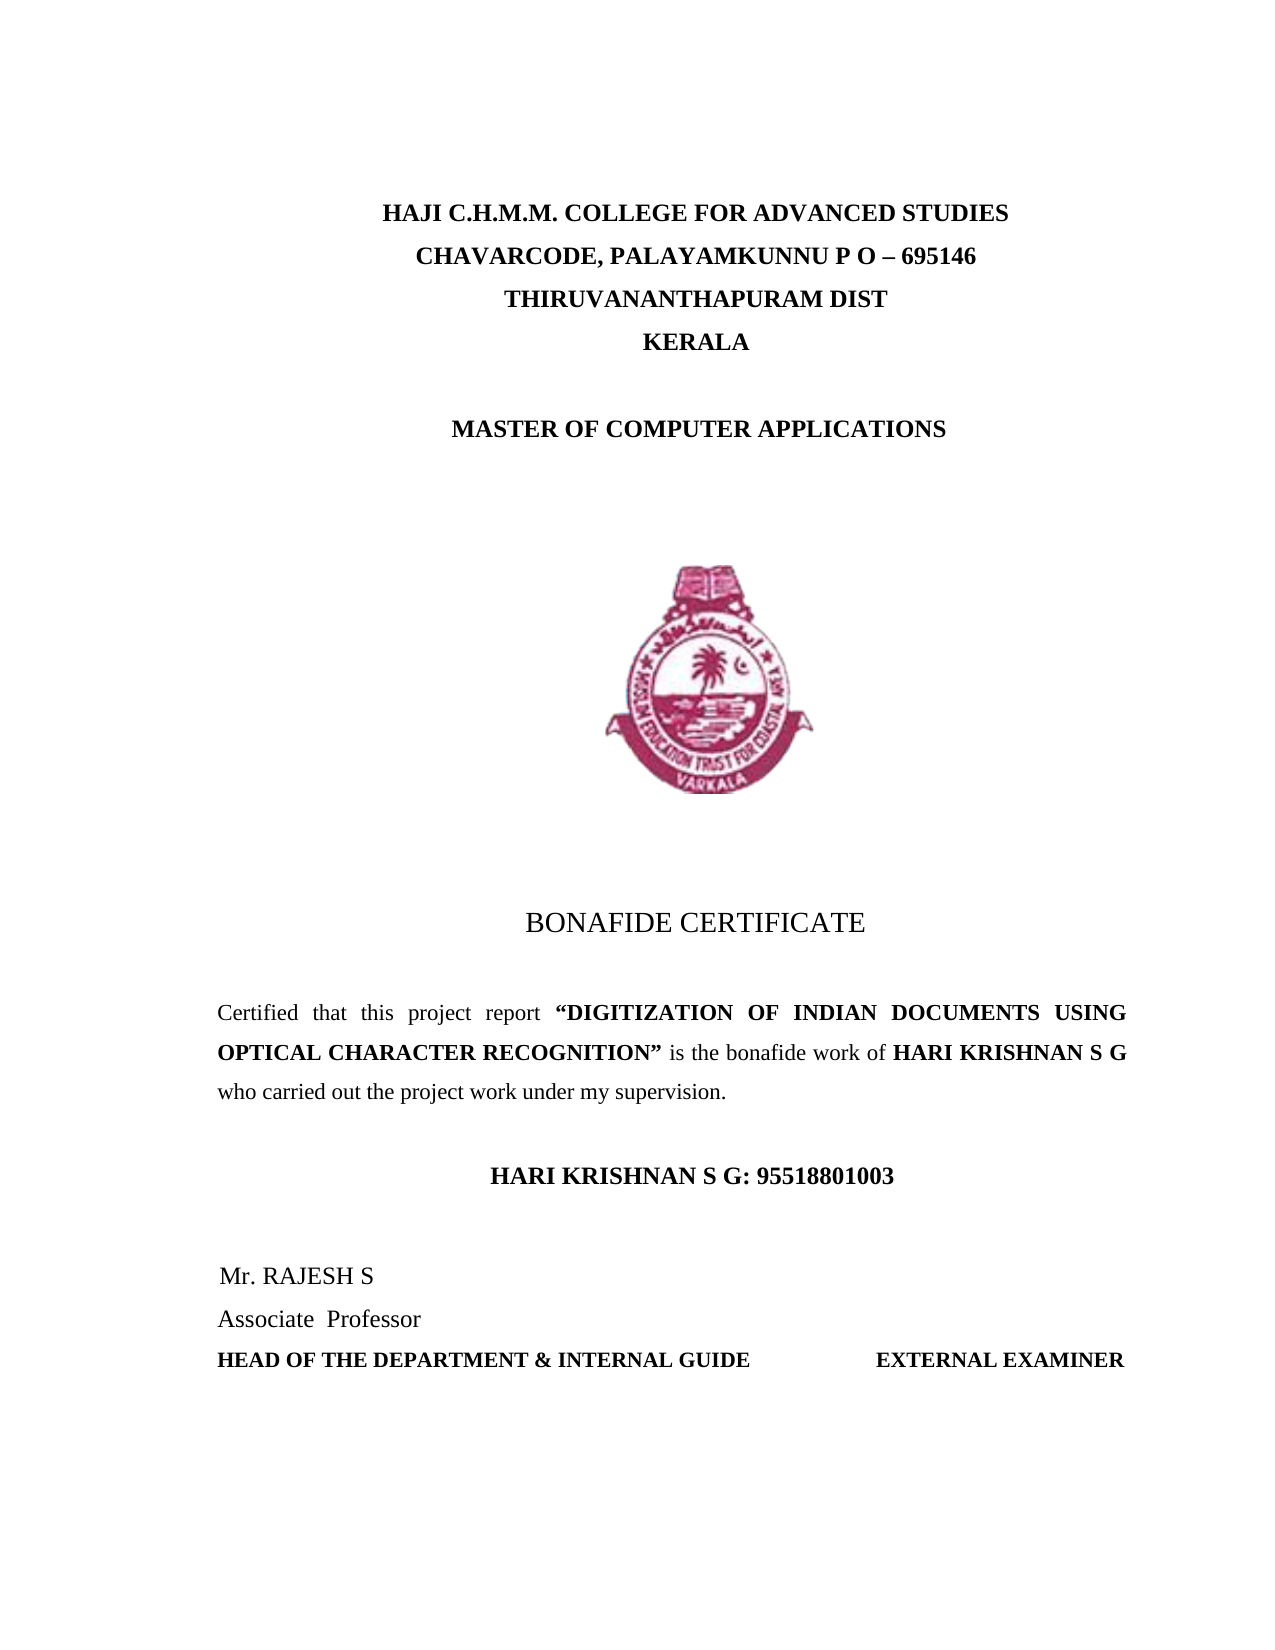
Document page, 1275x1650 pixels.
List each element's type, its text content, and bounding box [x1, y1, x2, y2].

subtitle HARI KRISHNAN S G: 95518801003 [356, 1161, 1029, 1190]
text Mr. RAJESH S [207, 1261, 1127, 1290]
text BONAFIDE CERTIFICATE [363, 906, 1029, 939]
text Associate Professor [217, 1304, 1127, 1333]
text KERALA [363, 328, 1029, 356]
text Certified that this project report “DIGITIZATION OF INDIAN DOCUMENTS USING OPTICAL CHARACTER RECOGNITION” is the bonafide work of HARI KRISHNAN S G who carried out the project work under my supervision. [217, 999, 1127, 1105]
picture [605, 565, 814, 794]
subtitle HAJI C.H.M.M. COLLEGE FOR ADVANCED STUDIES CHAVARCODE, PALAYAMKUNNU P O – 695146 THIRUVANANTHAPURAM DIST [363, 198, 1029, 313]
text HEAD OF THE DEPARTMENT & INTERNAL GUIDE EXTERNAL EXAMINER [217, 1347, 1127, 1372]
text MASTER OF COMPUTER APPLICATIONS [369, 414, 1029, 442]
